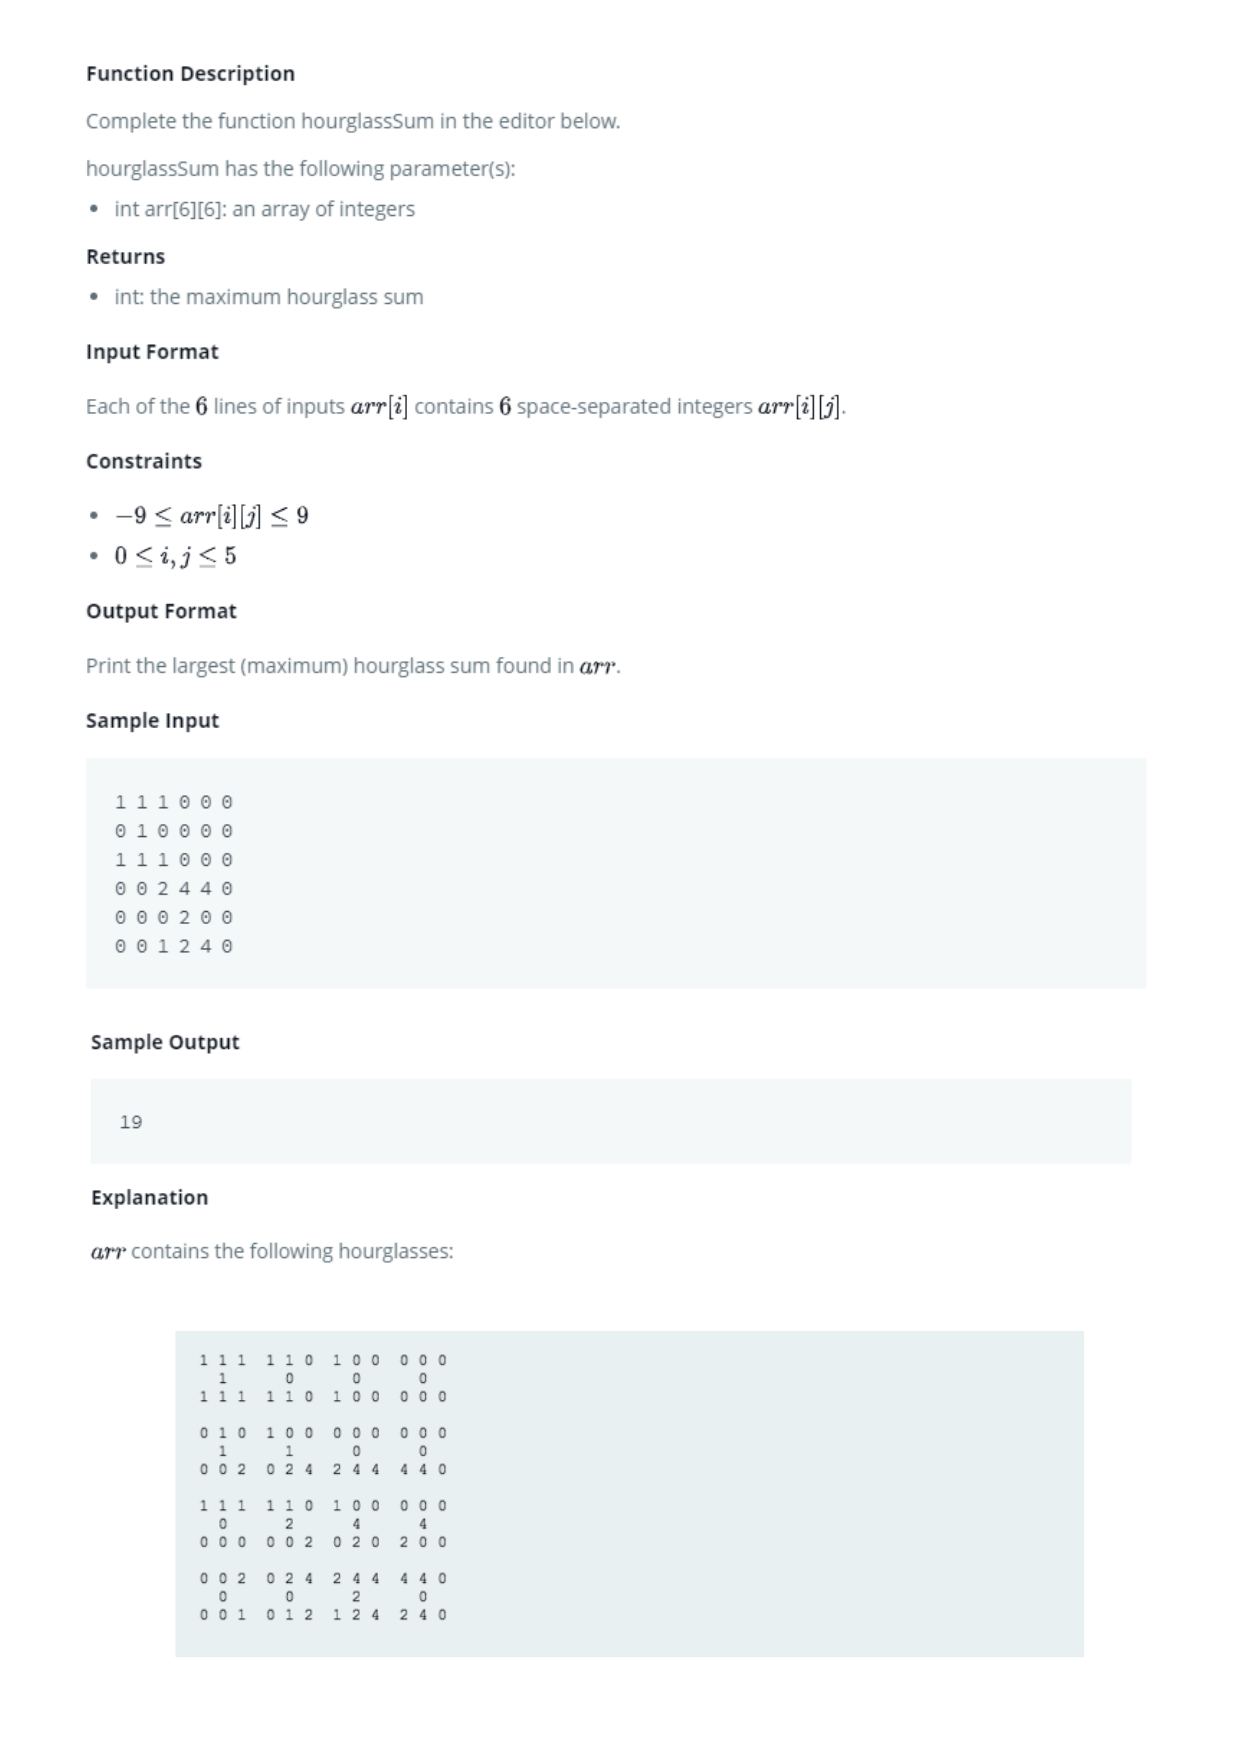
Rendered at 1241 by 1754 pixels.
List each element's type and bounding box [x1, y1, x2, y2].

picture [84, 1024, 1157, 1291]
picture [156, 1319, 1085, 1673]
picture [76, 59, 1164, 996]
